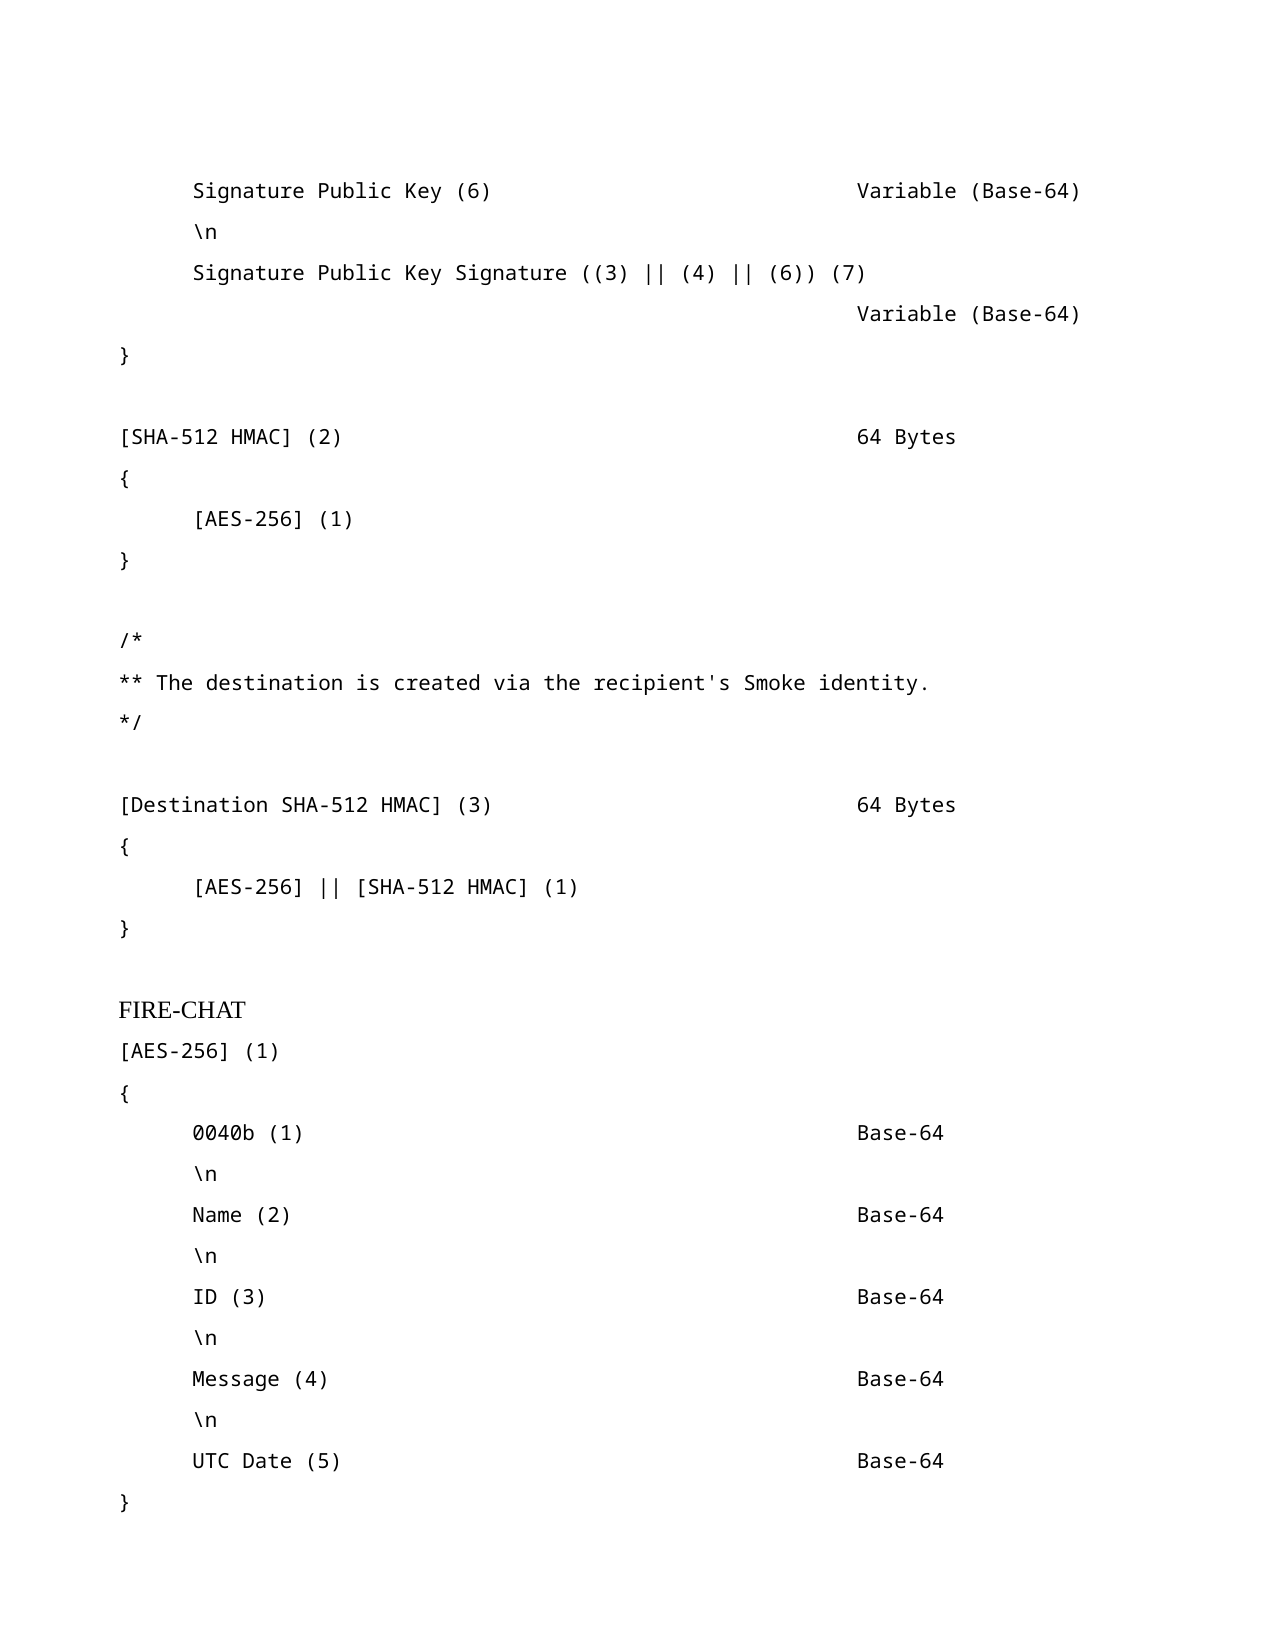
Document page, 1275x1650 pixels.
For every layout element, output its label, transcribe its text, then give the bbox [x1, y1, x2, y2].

text UTC Date (5) Base-64 [118, 1446, 1157, 1474]
text FIRE-CHAT [118, 995, 1157, 1024]
text \n [118, 1159, 1157, 1188]
text /* [118, 627, 1157, 655]
text } [118, 913, 1157, 942]
text Signature Public Key (6) Variable (Base-64) [118, 176, 1157, 205]
text { [118, 463, 1157, 491]
text \n [118, 1241, 1157, 1270]
text Name (2) Base-64 [118, 1200, 1157, 1229]
text } [118, 1487, 1157, 1515]
text Variable (Base-64) [118, 299, 1157, 328]
text { [118, 1078, 1157, 1106]
text ** The destination is created via the recipient's Smoke identity. [118, 668, 1157, 696]
text Signature Public Key Signature ((3) || (4) || (6)) (7) [118, 258, 1157, 287]
text { [118, 831, 1157, 860]
text [AES-256] || [SHA-512 HMAC] (1) [118, 872, 1157, 901]
text [SHA-512 HMAC] (2) 64 Bytes [118, 422, 1157, 450]
text 0040b (1) Base-64 [118, 1118, 1157, 1147]
text */ [118, 708, 1157, 737]
text [Destination SHA-512 HMAC] (3) 64 Bytes [118, 790, 1157, 819]
text \n [118, 1405, 1157, 1433]
text \n [118, 217, 1157, 246]
text } [118, 340, 1157, 368]
text ID (3) Base-64 [118, 1282, 1157, 1311]
text } [118, 545, 1157, 573]
text [AES-256] (1) [118, 504, 1157, 532]
text [AES-256] (1) [118, 1037, 1157, 1065]
text \n [118, 1323, 1157, 1352]
text Message (4) Base-64 [118, 1364, 1157, 1393]
